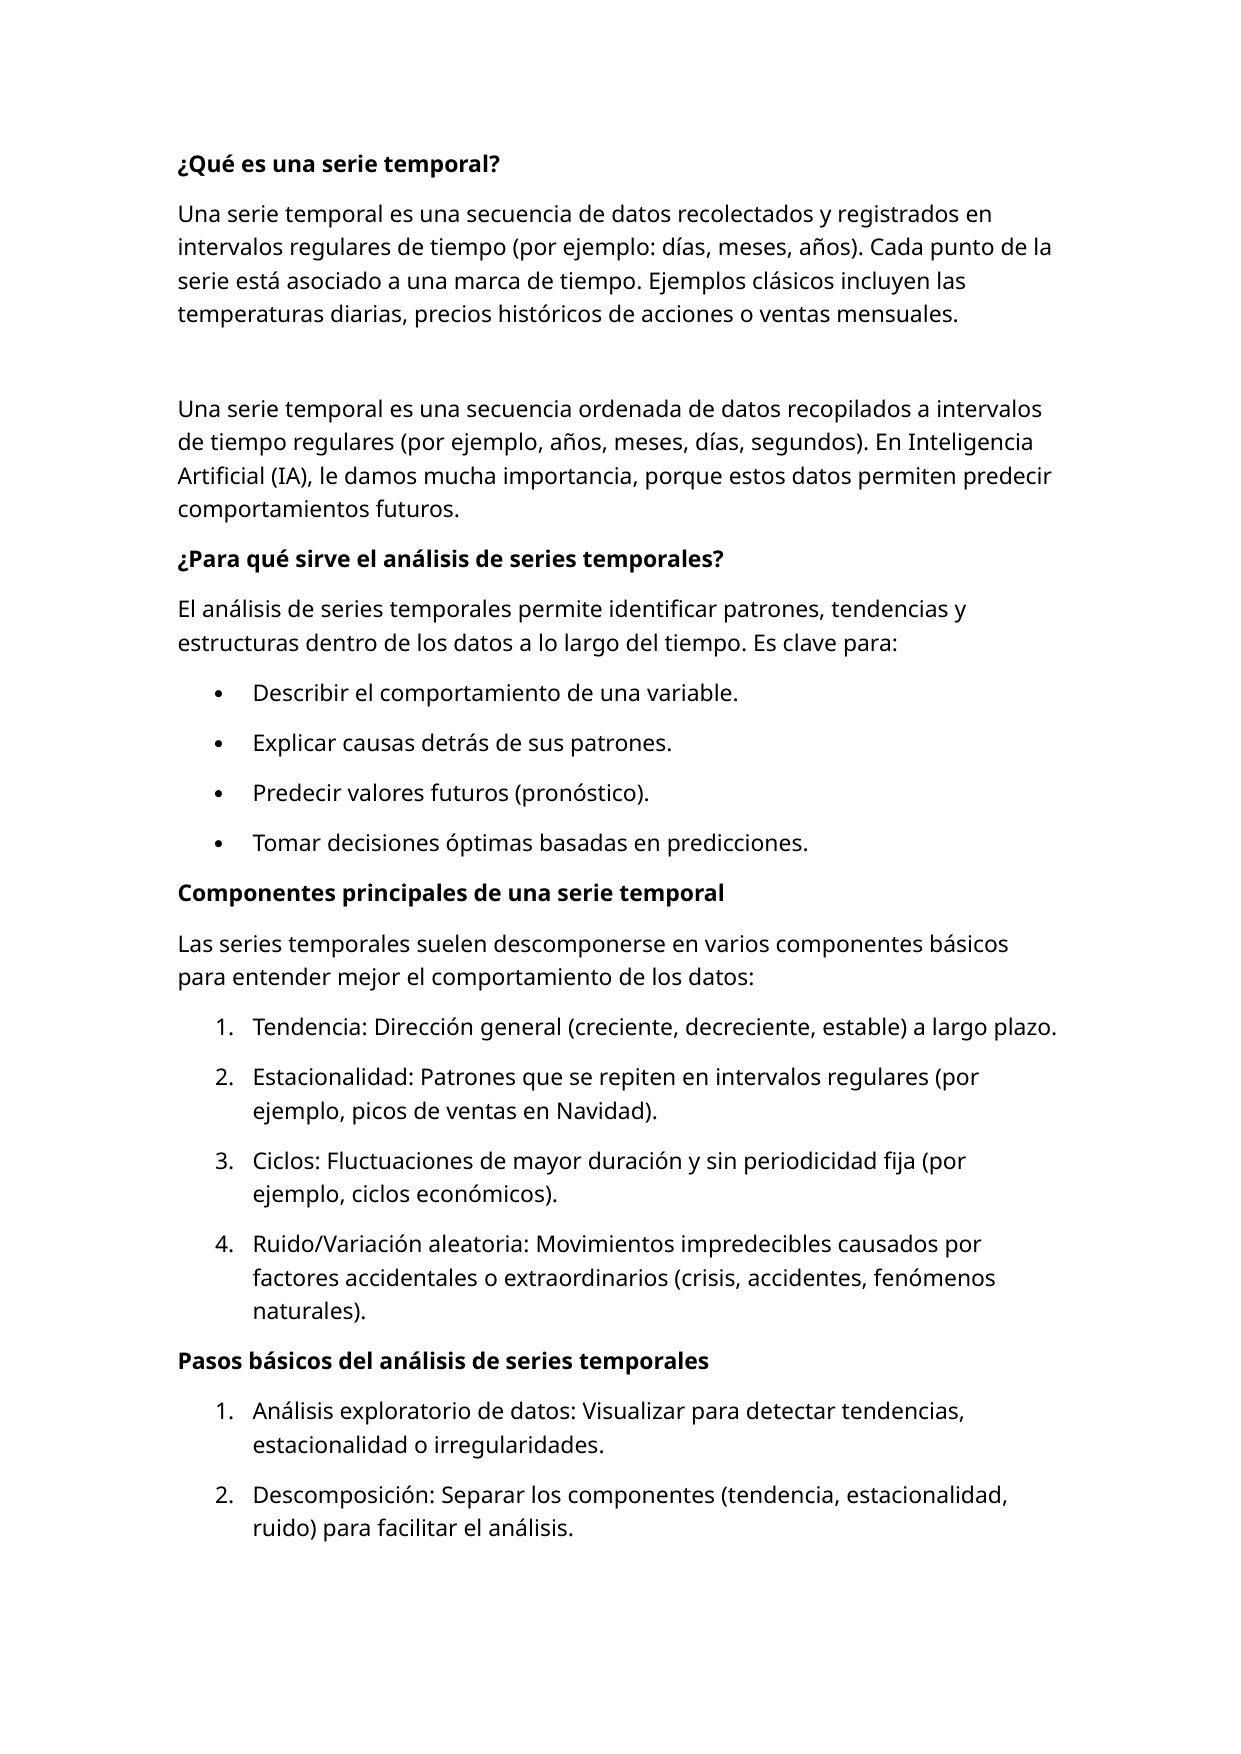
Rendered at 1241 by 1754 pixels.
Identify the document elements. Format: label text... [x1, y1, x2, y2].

list Tendencia: Dirección general (creciente, decreciente, estable) a largo plazo. [215, 1011, 1063, 1042]
list Describir el comportamiento de una variable. [215, 677, 1063, 708]
text El análisis de series temporales permite identificar patrones, tendencias y estructuras dentro de los datos a lo largo del tiempo. Es clave para: [177, 593, 1063, 658]
text Una serie temporal es una secuencia de datos recolectados y registrados en intervalos regulares de tiempo (por ejemplo: días, meses, años). Cada punto de la serie está asociado a una marca de tiempo. Ejemplos clásicos incluyen las temperaturas diarias, precios históricos de acciones o ventas mensuales.​ [177, 198, 1063, 329]
list Análisis exploratorio de datos: Visualizar para detectar tendencias, estacionalidad o irregularidades. [215, 1395, 1063, 1460]
list Predecir valores futuros (pronóstico). [215, 777, 1063, 808]
list Explicar causas detrás de sus patrones. [215, 727, 1063, 758]
list Ciclos: Fluctuaciones de mayor duración y sin periodicidad fija (por ejemplo, ciclos económicos). [215, 1145, 1063, 1209]
text Una serie temporal es una secuencia ordenada de datos recopilados a intervalos de tiempo regulares (por ejemplo, años, meses, días, segundos). En Inteligencia Artificial (IA), le damos mucha importancia, porque estos datos permiten predecir comportamientos futuros. [177, 393, 1063, 524]
text ¿Qué es una serie temporal? [177, 148, 1063, 179]
list Tomar decisiones óptimas basadas en predicciones.​ [215, 827, 1063, 858]
list Estacionalidad: Patrones que se repiten en intervalos regulares (por ejemplo, picos de ventas en Navidad). [215, 1061, 1063, 1126]
text Pasos básicos del análisis de series temporales [177, 1345, 1063, 1376]
list Descomposición: Separar los componentes (tendencia, estacionalidad, ruido) para facilitar el análisis. [215, 1479, 1063, 1543]
text Las series temporales suelen descomponerse en varios componentes básicos para entender mejor el comportamiento de los datos:​ [177, 927, 1063, 992]
list Ruido/Variación aleatoria: Movimientos impredecibles causados por factores accidentales o extraordinarios (crisis, accidentes, fenómenos naturales). [215, 1228, 1063, 1326]
text ¿Para qué sirve el análisis de series temporales? [177, 543, 1063, 574]
text Componentes principales de una serie temporal [177, 877, 1063, 909]
